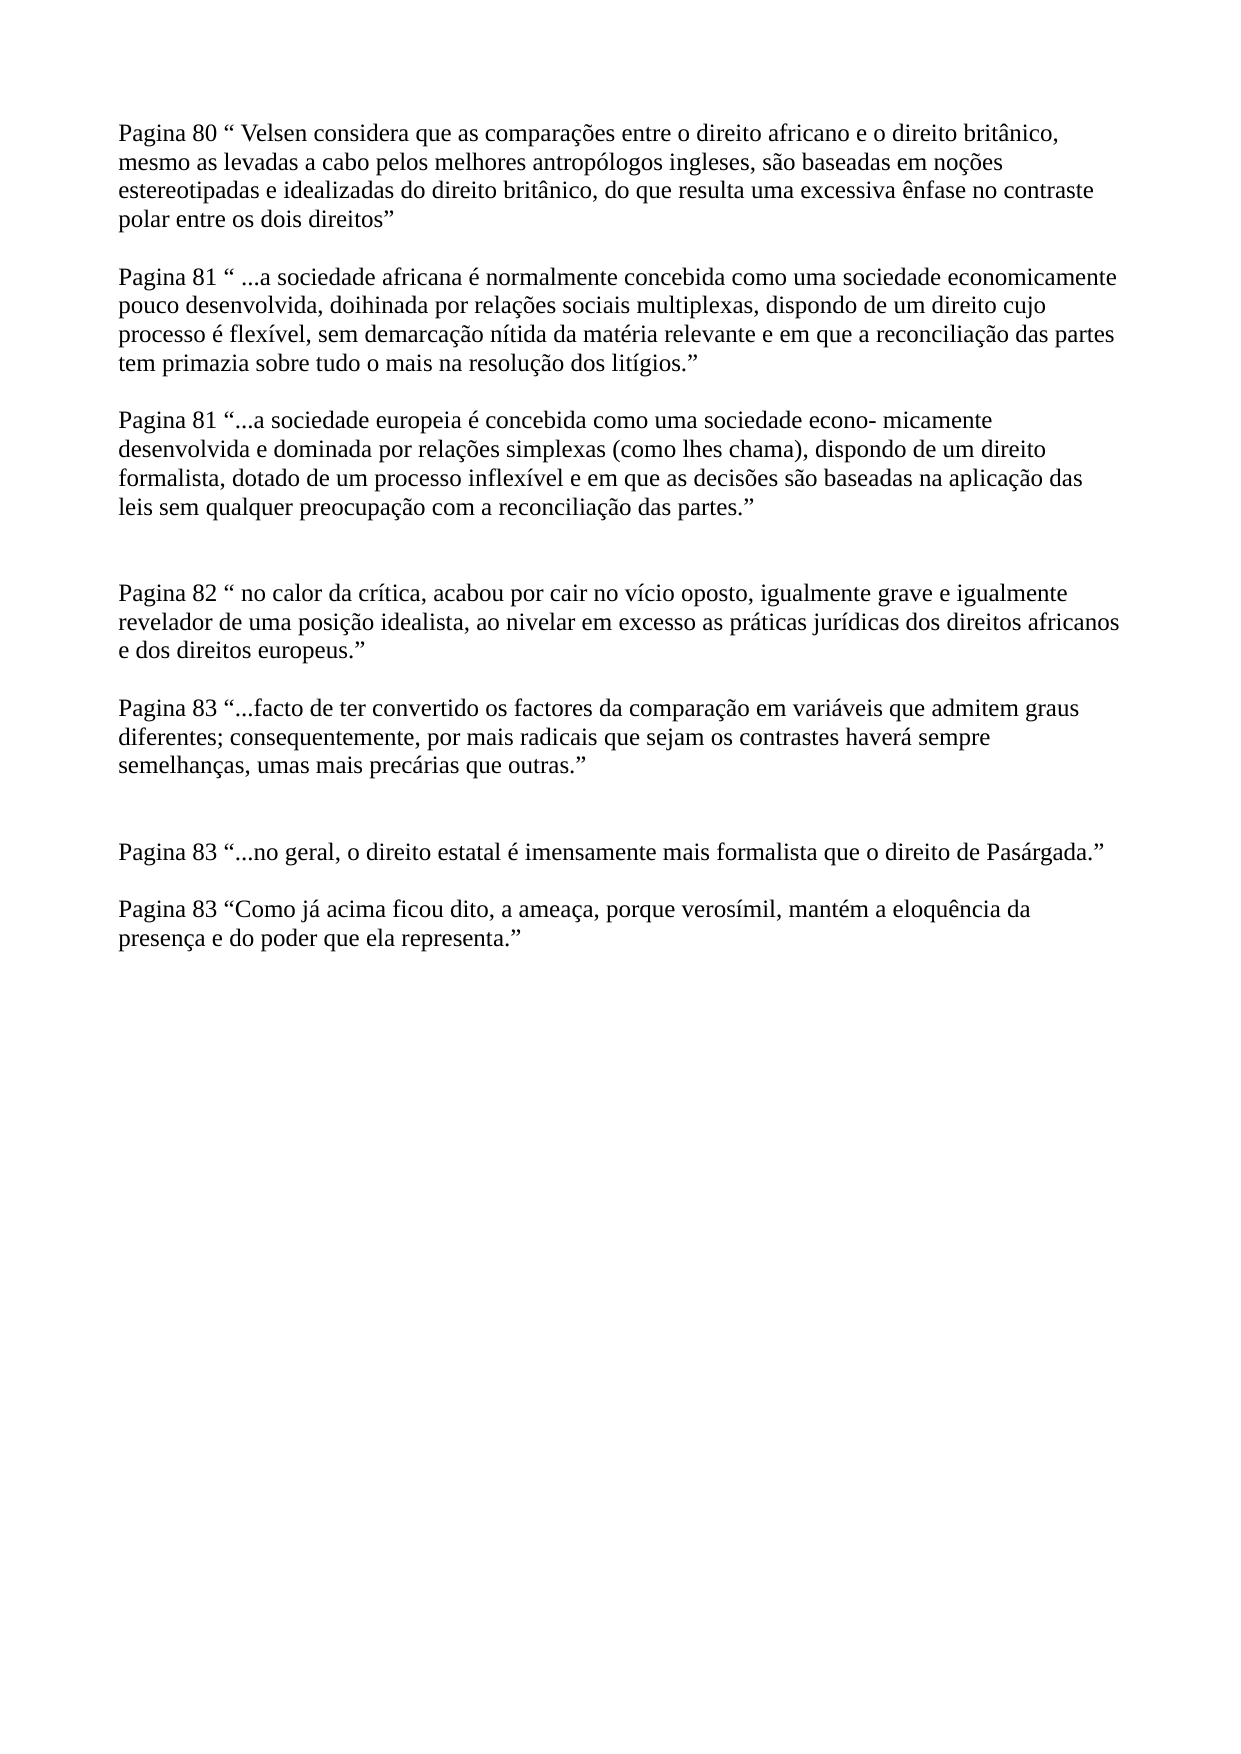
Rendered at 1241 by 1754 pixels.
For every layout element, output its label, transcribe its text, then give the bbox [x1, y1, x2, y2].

text Pagina 83 “Como já acima ficou dito, a ameaça, porque verosímil, mantém a eloquência da presença e do poder que ela representa.” [118, 894, 1122, 952]
text Pagina 81 “...a sociedade europeia é concebida como uma sociedade econo- micamente desenvolvida e dominada por relações simplexas (como lhes chama), dispondo de um direito formalista, dotado de um processo inflexível e em que as decisões são baseadas na aplicação das leis sem qualquer preocupação com a reconciliação das partes.” [118, 406, 1122, 521]
text Pagina 81 “ ...a sociedade africana é normalmente concebida como uma sociedade economicamente pouco desenvolvida, doihinada por relações sociais multiplexas, dispondo de um direito cujo processo é flexível, sem demarcação nítida da matéria relevante e em que a reconciliação das partes tem primazia sobre tudo o mais na resolução dos litígios.” [118, 262, 1122, 377]
text Pagina 82 “ no calor da crítica, acabou por cair no vício oposto, igualmente grave e igualmente revelador de uma posição idealista, ao nivelar em excesso as práticas jurídicas dos direitos africanos e dos direitos europeus.” [118, 578, 1122, 664]
text Pagina 83 “...no geral, o direito estatal é imensamente mais formalista que o direito de Pasárgada.” [118, 837, 1122, 866]
text Pagina 80 “ Velsen considera que as comparações entre o direito africano e o direito britânico, mesmo as levadas a cabo pelos melhores antropólogos ingleses, são baseadas em noções estereotipadas e idealizadas do direito britânico, do que resulta uma excessiva ênfase no contraste polar entre os dois direitos” [118, 118, 1122, 233]
text Pagina 83 “...facto de ter convertido os factores da comparação em variáveis que admitem graus diferentes; consequentemente, por mais radicais que sejam os contrastes haverá sempre semelhanças, umas mais precárias que outras.” [118, 693, 1122, 779]
